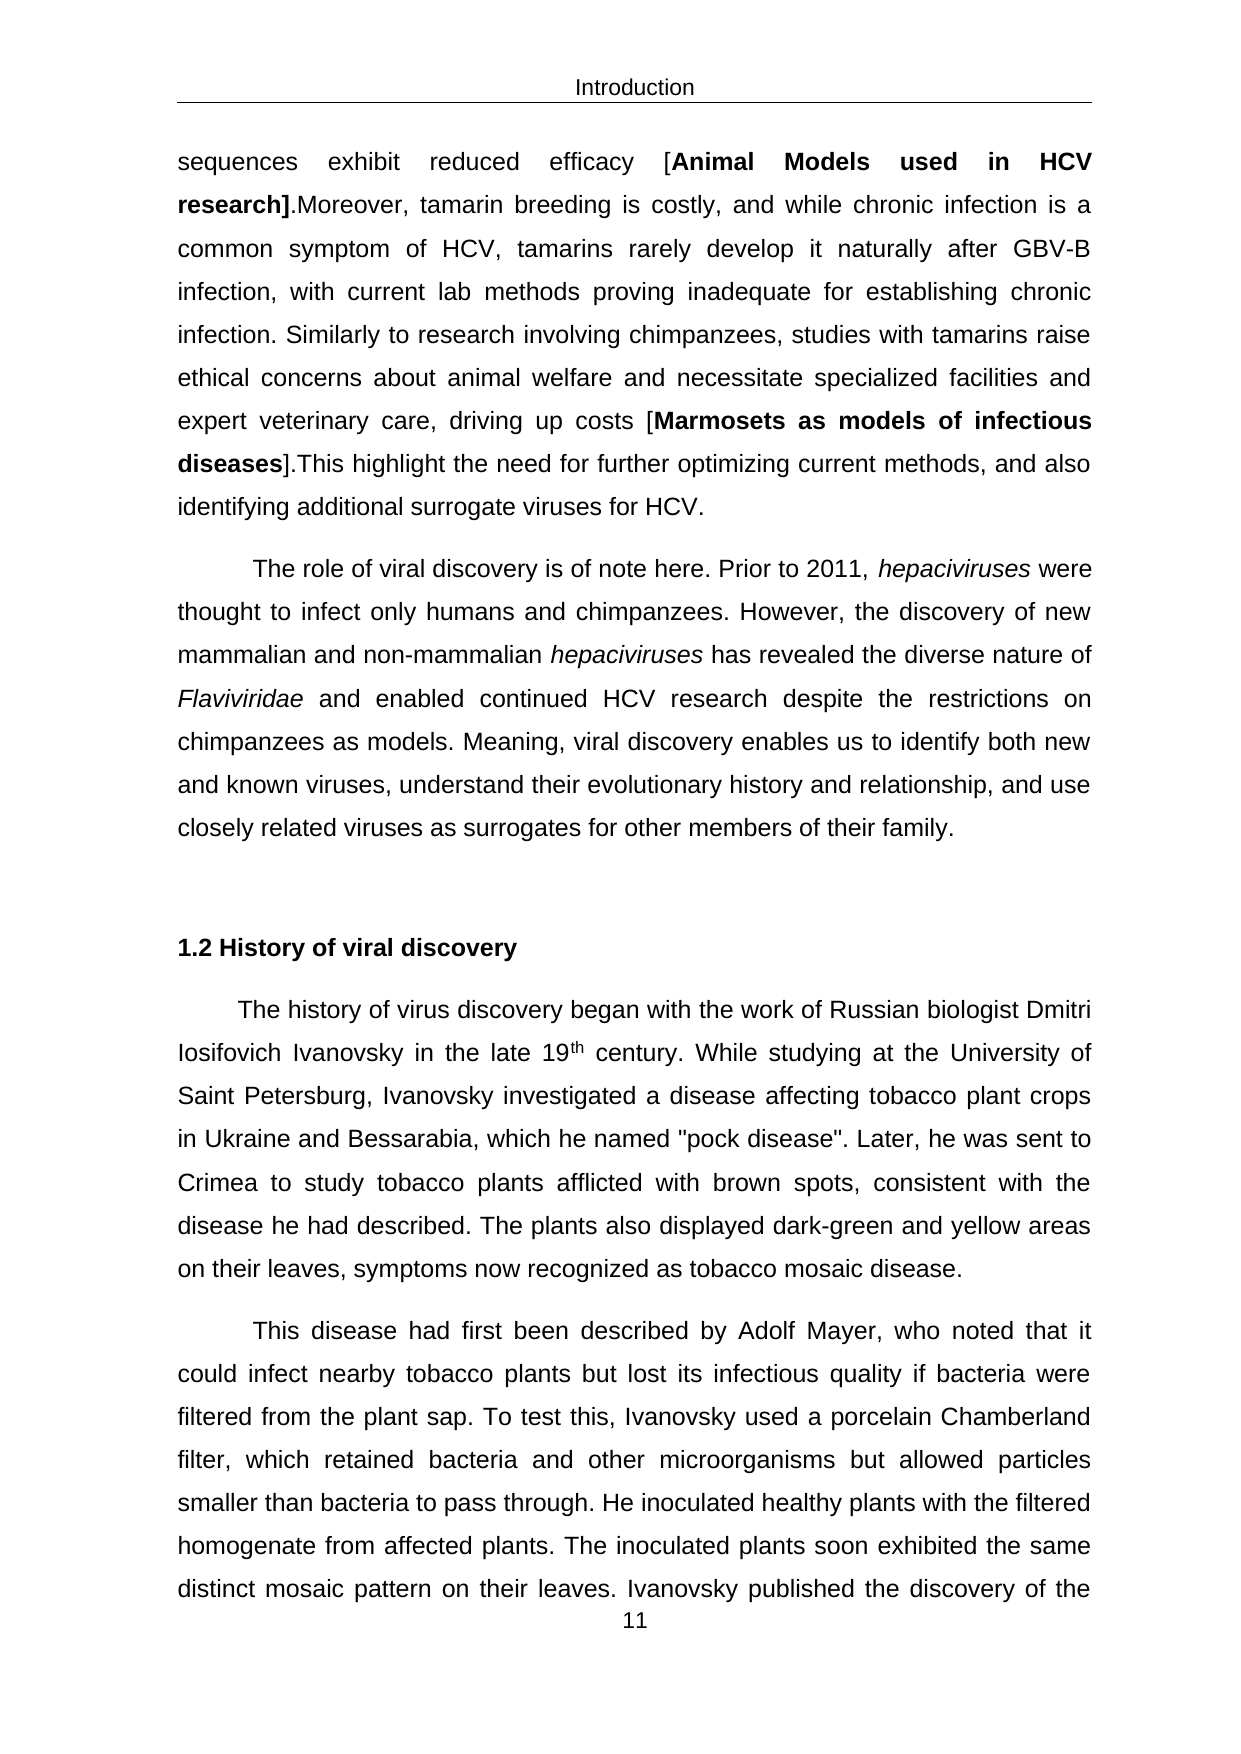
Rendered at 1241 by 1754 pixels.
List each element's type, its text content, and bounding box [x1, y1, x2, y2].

text The history of virus discovery began with the work of Russian biologist Dmitri Iosifovich Ivanovsky in the late 19th century. While studying at the University of Saint Petersburg, Ivanovsky investigated a disease affecting tobacco plant crops in Ukraine and Bessarabia, which he named "pock disease". Later, he was sent to Crimea to study tobacco plants afflicted with brown spots, consistent with the disease he had described. The plants also displayed dark-green and yellow areas on their leaves, symptoms now recognized as tobacco mosaic disease. [177, 995, 1092, 1282]
subtitle 1.2 History of viral discovery [177, 933, 1092, 962]
text The role of viral discovery is of note here. Prior to 2011, hepaciviruses were thought to infect only humans and chimpanzees. However, the discovery of new mammalian and non-mammalian hepaciviruses has revealed the diverse nature of Flaviviridae and enabled continued HCV research despite the restrictions on chimpanzees as models. Meaning, viral discovery enables us to identify both new and known viruses, understand their evolutionary history and relationship, and use closely related viruses as surrogates for other members of their family. [177, 554, 1092, 842]
text sequences exhibit reduced efficacy [Animal Models used in HCV research].Moreover, tamarin breeding is costly, and while chronic infection is a common symptom of HCV, tamarins rarely develop it naturally after GBV-B infection, with current lab methods proving inadequate for establishing chronic infection. Similarly to research involving chimpanzees, studies with tamarins raise ethical concerns about animal welfare and necessitate specialized facilities and expert veterinary care, driving up costs [Marmosets as models of infectious diseases].This highlight the need for further optimizing current methods, and also identifying additional surrogate viruses for HCV. [177, 147, 1092, 521]
text This disease had first been described by Adolf Mayer, who noted that it could infect nearby tobacco plants but lost its infectious quality if bacteria were filtered from the plant sap. To test this, Ivanovsky used a porcelain Chamberland filter, which retained bacteria and other microorganisms but allowed particles smaller than bacteria to pass through. He inoculated healthy plants with the filtered homogenate from affected plants. The inoculated plants soon exhibited the same distinct mosaic pattern on their leaves. Ivanovsky published the discovery of the [177, 1316, 1092, 1603]
